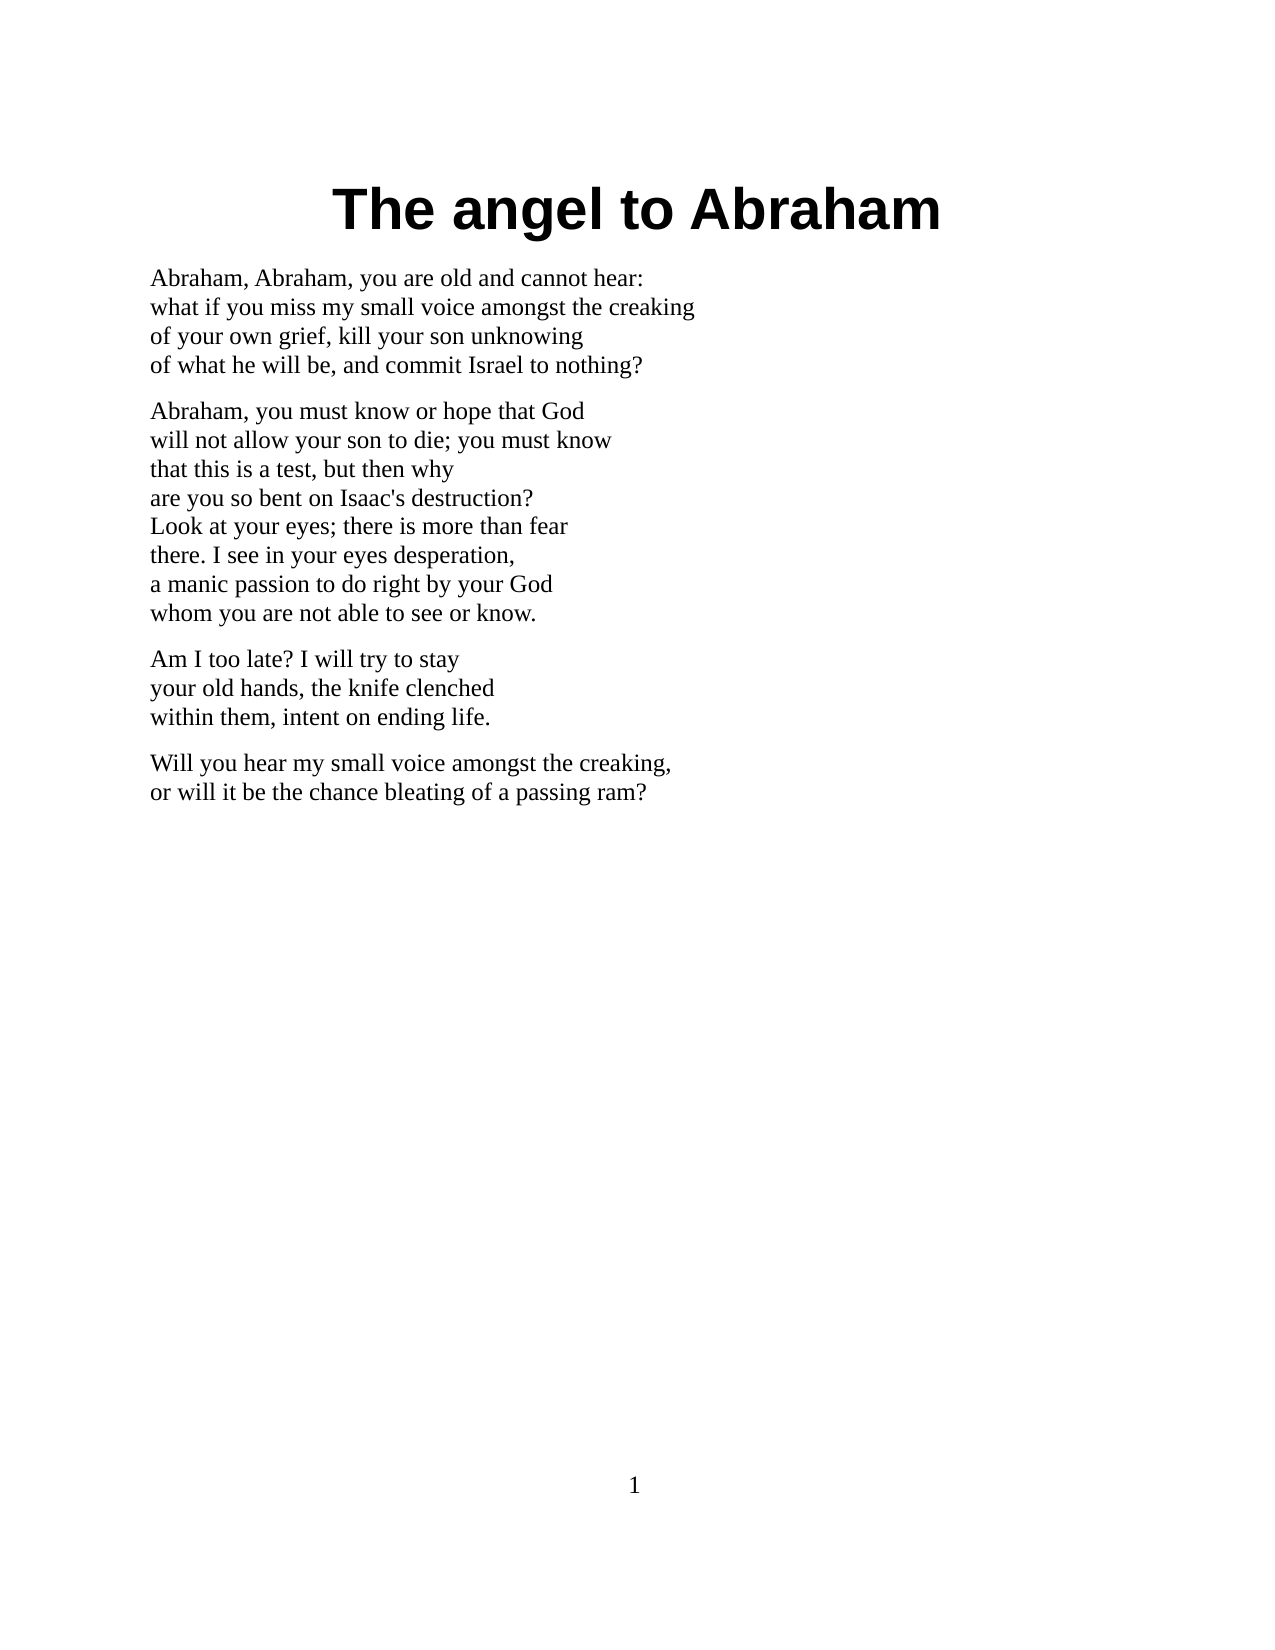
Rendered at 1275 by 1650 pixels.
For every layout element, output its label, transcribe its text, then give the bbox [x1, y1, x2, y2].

text Will you hear my small voice amongst the creaking, or will it be the chance bleating of a passing ram? [150, 748, 1125, 806]
text Am I too late? I will try to stay your old hands, the knife clenched within them, intent on ending life. [150, 644, 1125, 731]
text Abraham, Abraham, you are old and cannot hear: what if you miss my small voice amongst the creaking of your own grief, kill your son unknowing of what he will be, and commit Israel to nothing? [150, 263, 1125, 378]
title The angel to Abraham [150, 175, 1125, 242]
text Abraham, you must know or hope that God will not allow your son to die; you must know that this is a test, but then why are you so bent on Isaac's destruction? Look at your eyes; there is more than fear there. I see in your eyes desperation, a manic passion to do right by your God whom you are not able to see or know. [150, 396, 1125, 626]
